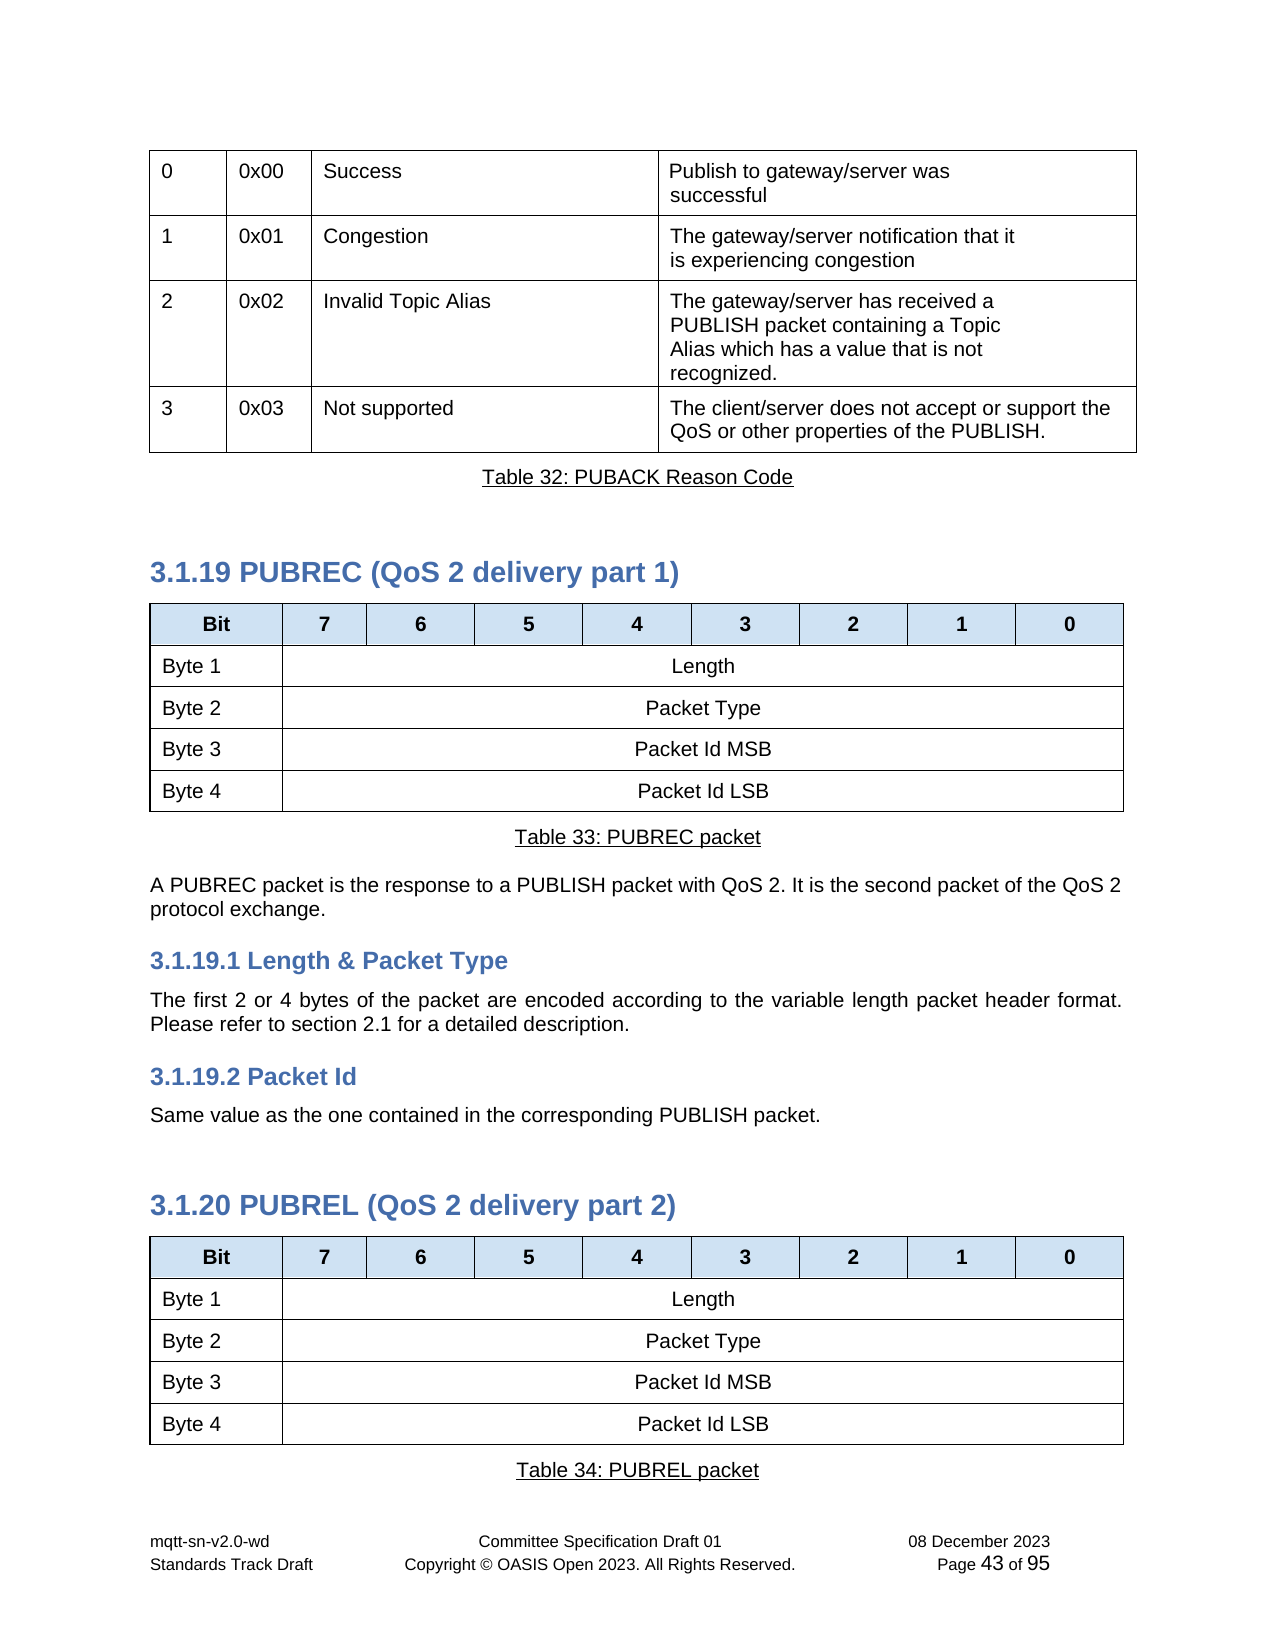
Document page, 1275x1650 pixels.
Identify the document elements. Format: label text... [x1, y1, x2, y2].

subtitle 3.1.20 PUBREL (QoS 2 delivery part 2) [150, 1188, 1124, 1222]
text Table 32: PUBACK Reason Code [150, 465, 1125, 489]
table_cell Packet Type [283, 687, 1123, 728]
table_cell 2 [150, 281, 226, 386]
table_header 1 [908, 604, 1015, 644]
table_header 5 [475, 1237, 582, 1277]
table_cell Byte 2 [151, 1320, 282, 1361]
table_cell Packet Type [283, 1320, 1123, 1361]
table_header 4 [583, 1237, 691, 1277]
table_cell The client/server does not accept or support the QoS or other properties of the PUBLISH. [659, 387, 1136, 452]
table_header Bit [151, 604, 282, 644]
subtitle 3.1.19.1 Length & Packet Type [150, 946, 1124, 975]
table_cell The gateway/server has received a PUBLISH packet containing a Topic Alias which has a value that is not recognized. [659, 281, 1136, 386]
table_cell Byte 3 [151, 1362, 282, 1402]
table_cell 0x00 [227, 151, 311, 215]
table_cell 0x01 [227, 216, 311, 280]
table_cell Byte 3 [151, 729, 282, 769]
table_cell Congestion [312, 216, 658, 280]
table_cell Length [283, 1279, 1123, 1319]
text Table 33: PUBREC packet [150, 825, 1125, 849]
table_header 1 [908, 1237, 1015, 1277]
text A PUBREC packet is the response to a PUBLISH packet with QoS 2. It is the second packet of the QoS 2 protocol exchange. [150, 873, 1125, 921]
table_cell 3 [150, 387, 226, 452]
table_header 2 [800, 604, 907, 644]
table_header Bit [151, 1237, 282, 1277]
table_cell Publish to gateway/server was successful [659, 151, 1136, 215]
table_cell Success [312, 151, 658, 215]
table_cell Byte 1 [151, 1279, 282, 1319]
table_cell Byte 4 [151, 771, 282, 811]
table_cell Packet Id LSB [283, 771, 1123, 811]
table_cell Length [283, 646, 1123, 686]
subtitle 3.1.19.2 Packet Id [150, 1062, 1124, 1090]
text The first 2 or 4 bytes of the packet are encoded according to the variable length packet header format. Please refer to section 2.1 for a detailed description. [150, 987, 1124, 1036]
table_header 6 [367, 1237, 474, 1277]
table_header 2 [800, 1237, 907, 1277]
table_cell Byte 1 [151, 646, 282, 686]
table_header 7 [283, 604, 366, 644]
subtitle 3.1.19 PUBREC (QoS 2 delivery part 1) [150, 555, 1124, 589]
table_header 6 [367, 604, 474, 644]
table_header 0 [1016, 1237, 1123, 1277]
table_cell The gateway/server notification that it is experiencing congestion [659, 216, 1136, 280]
table_cell Byte 4 [151, 1404, 282, 1444]
table_cell Invalid Topic Alias [312, 281, 658, 386]
table_cell Packet Id MSB [283, 729, 1123, 769]
table_cell Packet Id MSB [283, 1362, 1123, 1402]
table_header 5 [475, 604, 582, 644]
table_cell 0x03 [227, 387, 311, 452]
table_header 0 [1016, 604, 1123, 644]
table_header 7 [283, 1237, 366, 1277]
table_cell Packet Id LSB [283, 1404, 1123, 1444]
table_cell Not supported [312, 387, 658, 452]
table_header 4 [583, 604, 691, 644]
table_cell Byte 2 [151, 687, 282, 728]
table_cell 0 [150, 151, 226, 215]
table_header 3 [692, 1237, 799, 1277]
text Same value as the one contained in the corresponding PUBLISH packet. [150, 1103, 1124, 1127]
table_cell 0x02 [227, 281, 311, 386]
table_cell 1 [150, 216, 226, 280]
table_header 3 [692, 604, 799, 644]
text Table 34: PUBREL packet [150, 1458, 1125, 1482]
